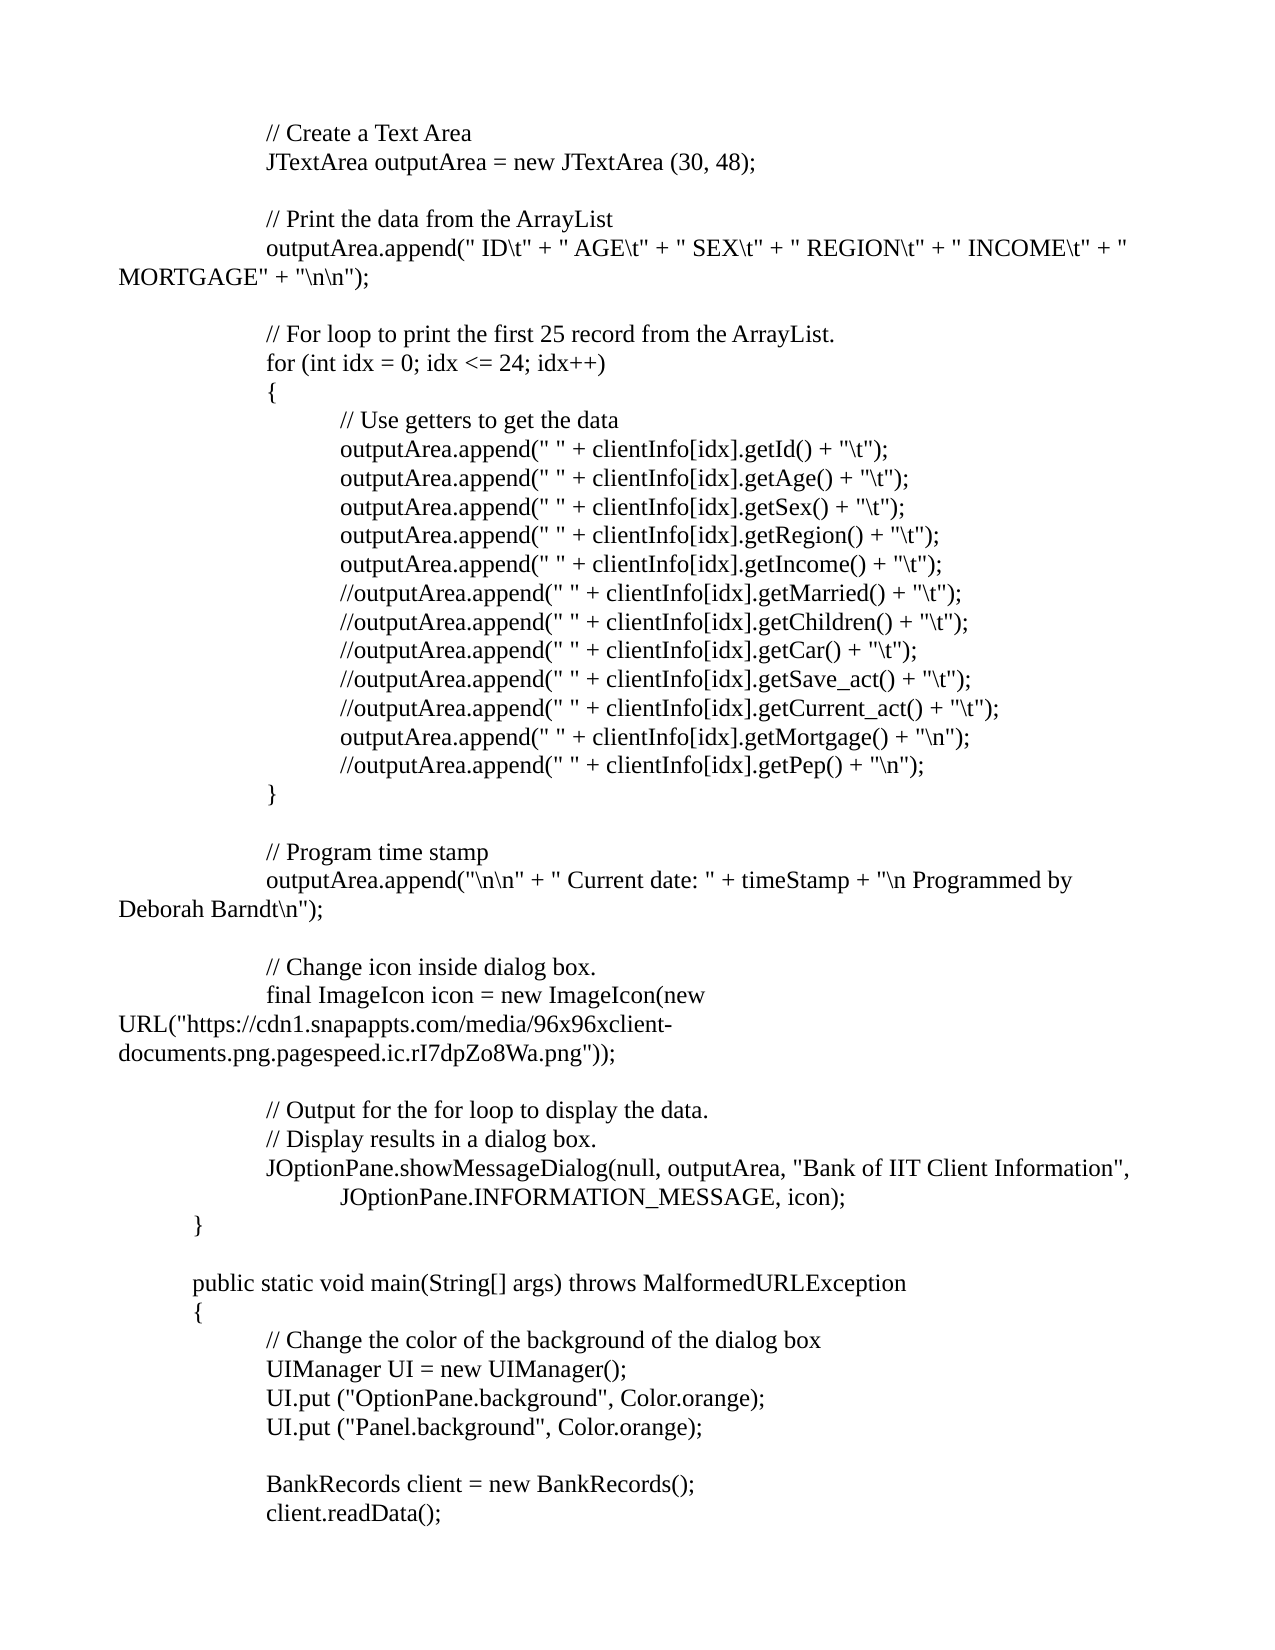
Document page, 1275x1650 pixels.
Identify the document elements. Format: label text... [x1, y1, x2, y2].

text // Display results in a dialog box. [118, 1124, 1157, 1153]
text JOptionPane.showMessageDialog(null, outputArea, "Bank of IIT Client Information", [118, 1153, 1157, 1182]
text outputArea.append(" " + clientInfo[idx].getMortgage() + "\n"); [118, 722, 1157, 751]
text { [118, 377, 1157, 406]
text JTextArea outputArea = new JTextArea (30, 48); [118, 147, 1157, 176]
text // Change the color of the background of the dialog box [118, 1326, 1157, 1354]
text for (int idx = 0; idx <= 24; idx++) [118, 348, 1157, 377]
text outputArea.append(" " + clientInfo[idx].getIncome() + "\t"); [118, 549, 1157, 578]
text } [118, 779, 1157, 808]
text UI.put ("Panel.background", Color.orange); [118, 1412, 1157, 1441]
text UI.put ("OptionPane.background", Color.orange); [118, 1383, 1157, 1412]
text outputArea.append(" ID\t" + " AGE\t" + " SEX\t" + " REGION\t" + " INCOME\t" + " MORTGAGE" + "\n\n"); [118, 233, 1157, 291]
text outputArea.append(" " + clientInfo[idx].getId() + "\t"); [118, 434, 1157, 463]
text // Program time stamp [118, 837, 1157, 866]
text //outputArea.append(" " + clientInfo[idx].getSave_act() + "\t"); [118, 664, 1157, 693]
text // For loop to print the first 25 record from the ArrayList. [118, 319, 1157, 348]
text BankRecords client = new BankRecords(); [118, 1469, 1157, 1498]
text UIManager UI = new UIManager(); [118, 1354, 1157, 1383]
text //outputArea.append(" " + clientInfo[idx].getPep() + "\n"); [118, 751, 1157, 779]
text // Output for the for loop to display the data. [118, 1096, 1157, 1124]
text //outputArea.append(" " + clientInfo[idx].getChildren() + "\t"); [118, 607, 1157, 636]
text outputArea.append(" " + clientInfo[idx].getSex() + "\t"); [118, 492, 1157, 521]
text //outputArea.append(" " + clientInfo[idx].getCurrent_act() + "\t"); [118, 693, 1157, 722]
text // Create a Text Area [118, 118, 1157, 147]
text final ImageIcon icon = new ImageIcon(new URL("https://cdn1.snapappts.com/media/96x96xclient-documents.png.pagespeed.ic.rI7dpZo8Wa.png")); [118, 981, 1157, 1067]
text JOptionPane.INFORMATION_MESSAGE, icon); [118, 1182, 1157, 1211]
text } [118, 1211, 1157, 1239]
text { [118, 1297, 1157, 1326]
text // Change icon inside dialog box. [118, 952, 1157, 981]
text //outputArea.append(" " + clientInfo[idx].getMarried() + "\t"); [118, 578, 1157, 607]
text outputArea.append(" " + clientInfo[idx].getAge() + "\t"); [118, 463, 1157, 492]
text // Use getters to get the data [118, 406, 1157, 434]
text outputArea.append(" " + clientInfo[idx].getRegion() + "\t"); [118, 521, 1157, 549]
text // Print the data from the ArrayList [118, 204, 1157, 233]
text outputArea.append("\n\n" + " Current date: " + timeStamp + "\n Programmed by Deborah Barndt\n"); [118, 866, 1157, 923]
text public static void main(String[] args) throws MalformedURLException [118, 1268, 1157, 1297]
text client.readData(); [118, 1498, 1157, 1527]
text //outputArea.append(" " + clientInfo[idx].getCar() + "\t"); [118, 636, 1157, 664]
